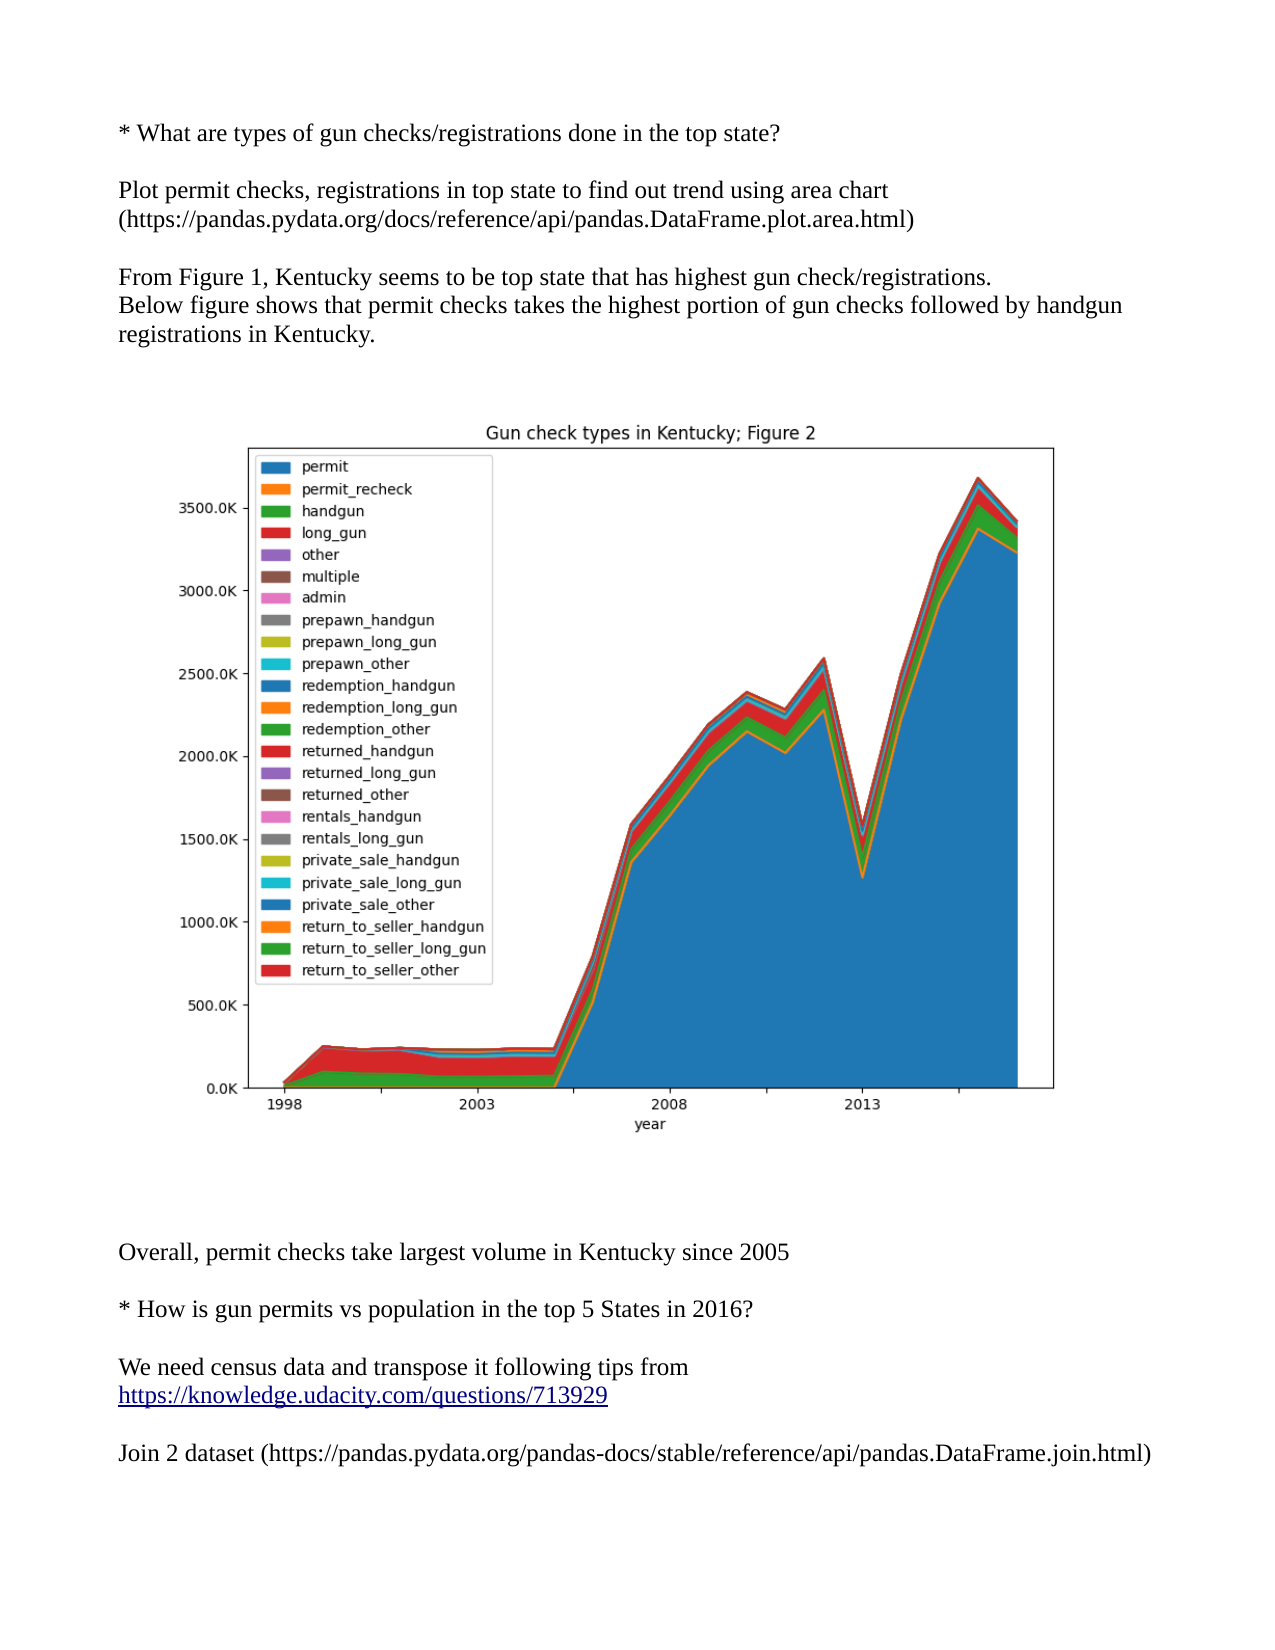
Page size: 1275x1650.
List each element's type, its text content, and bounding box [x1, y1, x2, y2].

text Plot permit checks, registrations in top state to find out trend using area chart (https://pandas.pydata.org/docs/reference/api/pandas.DataFrame.plot.area.html) [118, 176, 1157, 233]
text * What are types of gun checks/registrations done in the top state? [118, 118, 1157, 147]
text * How is gun permits vs population in the top 5 States in 2016? [118, 1294, 1157, 1323]
text We need census data and transpose it following tips from https://knowledge.udacity.com/questions/713929 [118, 1352, 1157, 1409]
text From Figure 1, Kentucky seems to be top state that has highest gun check/registrations. [118, 262, 1157, 291]
text Below figure shows that permit checks takes the highest portion of gun checks followed by handgun registrations in Kentucky. [118, 291, 1157, 348]
text Join 2 dataset (https://pandas.pydata.org/pandas-docs/stable/reference/api/pandas.DataFrame.join.html) [118, 1438, 1157, 1467]
picture [118, 348, 1157, 1179]
text Overall, permit checks take largest volume in Kentucky since 2005 [118, 1237, 1157, 1265]
